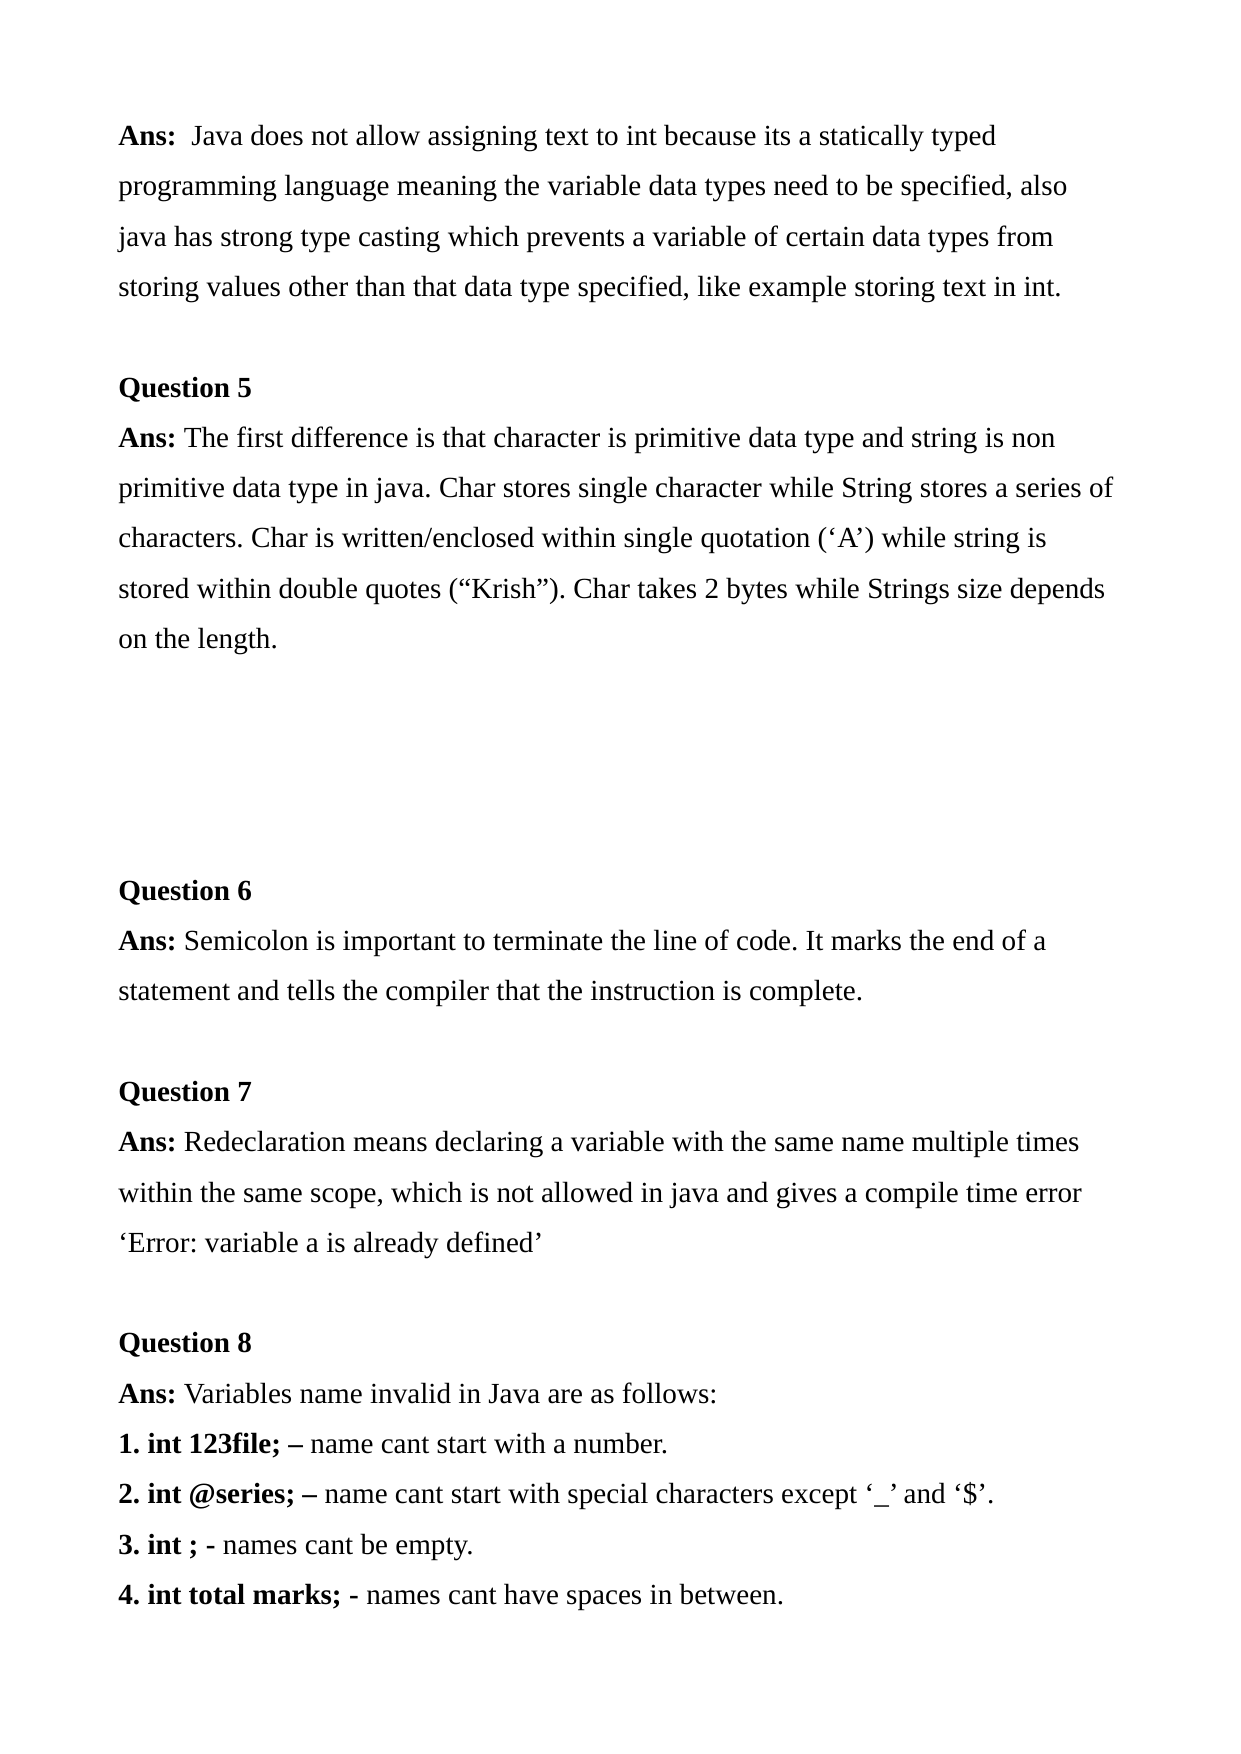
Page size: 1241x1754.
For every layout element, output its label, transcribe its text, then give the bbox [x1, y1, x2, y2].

text ‘Error: variable a is already defined’ [118, 1225, 1122, 1258]
text Ans: The first difference is that character is primitive data type and string is non primitive data type in java. Char stores single character while String stores a series of characters. Char is written/enclosed within single quotation (‘A’) while string is stored within double quotes (“Krish”). Char takes 2 bytes while Strings size depends on the length. [118, 420, 1122, 655]
text Question 7 [118, 1074, 1122, 1108]
text Ans: Semicolon is important to terminate the line of code. It marks the end of a statement and tells the compiler that the instruction is complete. [118, 923, 1122, 1007]
text 4. int total marks; - names cant have spaces in between. [118, 1577, 1122, 1611]
text Ans: Java does not allow assigning text to int because its a statically typed programming language meaning the variable data types need to be specified, also java has strong type casting which prevents a variable of certain data types from storing values other than that data type specified, like example storing text in int. [118, 118, 1122, 303]
text 1. int 123file; – name cant start with a number. [118, 1426, 1122, 1460]
text 3. int ; - names cant be empty. [118, 1527, 1122, 1560]
text Question 5 [118, 370, 1122, 403]
text Ans: Redeclaration means declaring a variable with the same name multiple times within the same scope, which is not allowed in java and gives a compile time error [118, 1124, 1122, 1208]
text Ans: Variables name invalid in Java are as follows: [118, 1376, 1122, 1409]
text Question 6 [118, 873, 1122, 906]
text 2. int @series; – name cant start with special characters except ‘_’ and ‘$’. [118, 1477, 1122, 1510]
text Question 8 [118, 1326, 1122, 1359]
